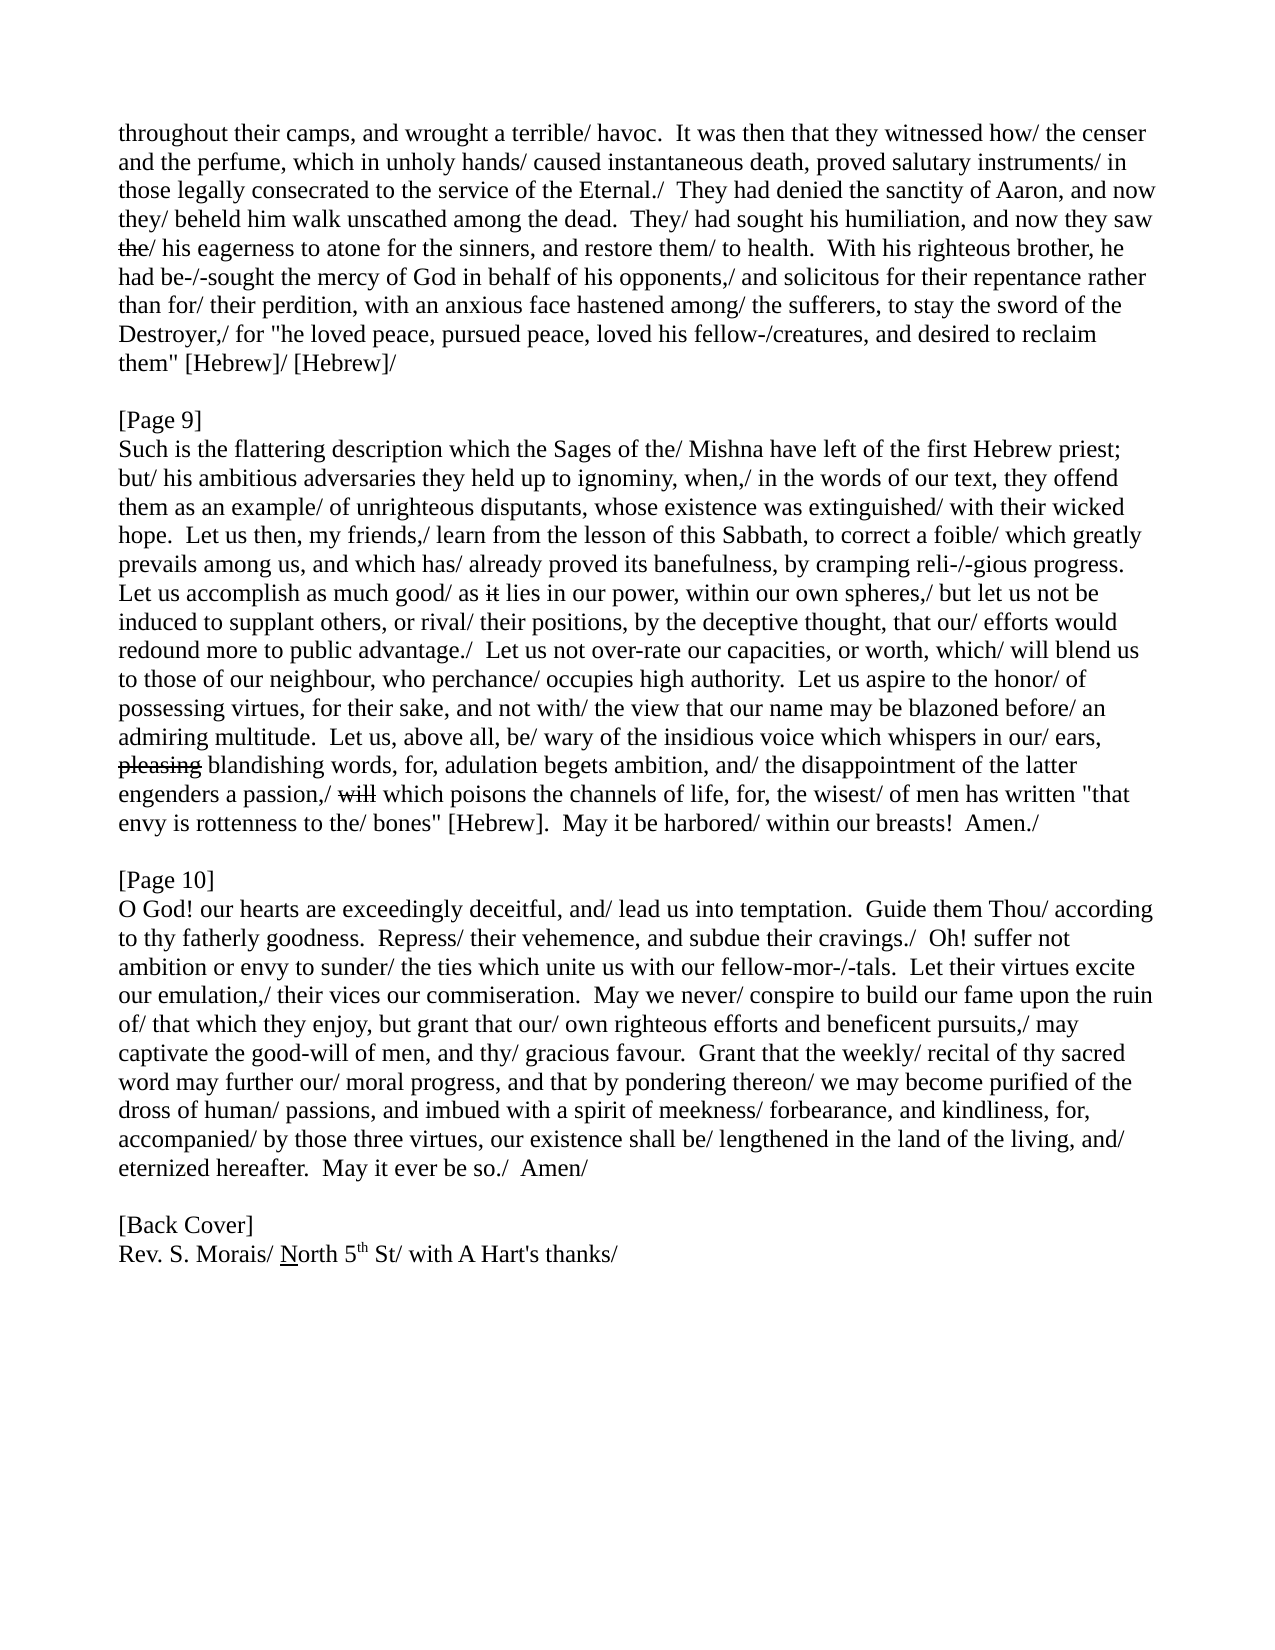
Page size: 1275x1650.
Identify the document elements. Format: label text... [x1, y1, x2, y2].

text O God! our hearts are exceedingly deceitful, and/ lead us into temptation. Guide them Thou/ according to thy fatherly goodness. Repress/ their vehemence, and subdue their cravings./ Oh! suffer not ambition or envy to sunder/ the ties which unite us with our fellow-mor-/-tals. Let their virtues excite our emulation,/ their vices our commiseration. May we never/ conspire to build our fame upon the ruin of/ that which they enjoy, but grant that our/ own righteous efforts and beneficent pursuits,/ may captivate the good-will of men, and thy/ gracious favour. Grant that the weekly/ recital of thy sacred word may further our/ moral progress, and that by pondering thereon/ we may become purified of the dross of human/ passions, and imbued with a spirit of meekness/ forbearance, and kindliness, for, accompanied/ by those three virtues, our existence shall be/ lengthened in the land of the living, and/ eternized hereafter. May it ever be so./ Amen/ [118, 894, 1157, 1182]
text Rev. S. Morais/ North 5th St/ with A Hart's thanks/ [118, 1239, 1157, 1268]
text throughout their camps, and wrought a terrible/ havoc. It was then that they witnessed how/ the censer and the perfume, which in unholy hands/ caused instantaneous death, proved salutary instruments/ in those legally consecrated to the service of the Eternal./ They had denied the sanctity of Aaron, and now they/ beheld him walk unscathed among the dead. They/ had sought his humiliation, and now they saw the/ his eagerness to atone for the sinners, and restore them/ to health. With his righteous brother, he had be-/-sought the mercy of God in behalf of his opponents,/ and solicitous for their repentance rather than for/ their perdition, with an anxious face hastened among/ the sufferers, to stay the sword of the Destroyer,/ for "he loved peace, pursued peace, loved his fellow-/creatures, and desired to reclaim them" [Hebrew]/ [Hebrew]/ [118, 118, 1157, 377]
text Such is the flattering description which the Sages of the/ Mishna have left of the first Hebrew priest; but/ his ambitious adversaries they held up to ignominy, when,/ in the words of our text, they offend them as an example/ of unrighteous disputants, whose existence was extinguished/ with their wicked hope. Let us then, my friends,/ learn from the lesson of this Sabbath, to correct a foible/ which greatly prevails among us, and which has/ already proved its banefulness, by cramping reli-/-gious progress. Let us accomplish as much good/ as it lies in our power, within our own spheres,/ but let us not be induced to supplant others, or rival/ their positions, by the deceptive thought, that our/ efforts would redound more to public advantage./ Let us not over-rate our capacities, or worth, which/ will blend us to those of our neighbour, who perchance/ occupies high authority. Let us aspire to the honor/ of possessing virtues, for their sake, and not with/ the view that our name may be blazoned before/ an admiring multitude. Let us, above all, be/ wary of the insidious voice which whispers in our/ ears, pleasing blandishing words, for, adulation begets ambition, and/ the disappointment of the latter engenders a passion,/ will which poisons the channels of life, for, the wisest/ of men has written "that envy is rottenness to the/ bones" [Hebrew]. May it be harbored/ within our breasts! Amen./ [118, 434, 1157, 837]
text [Back Cover] [118, 1211, 1157, 1239]
text [Page 9] [118, 406, 1157, 434]
text [Page 10] [118, 866, 1157, 894]
